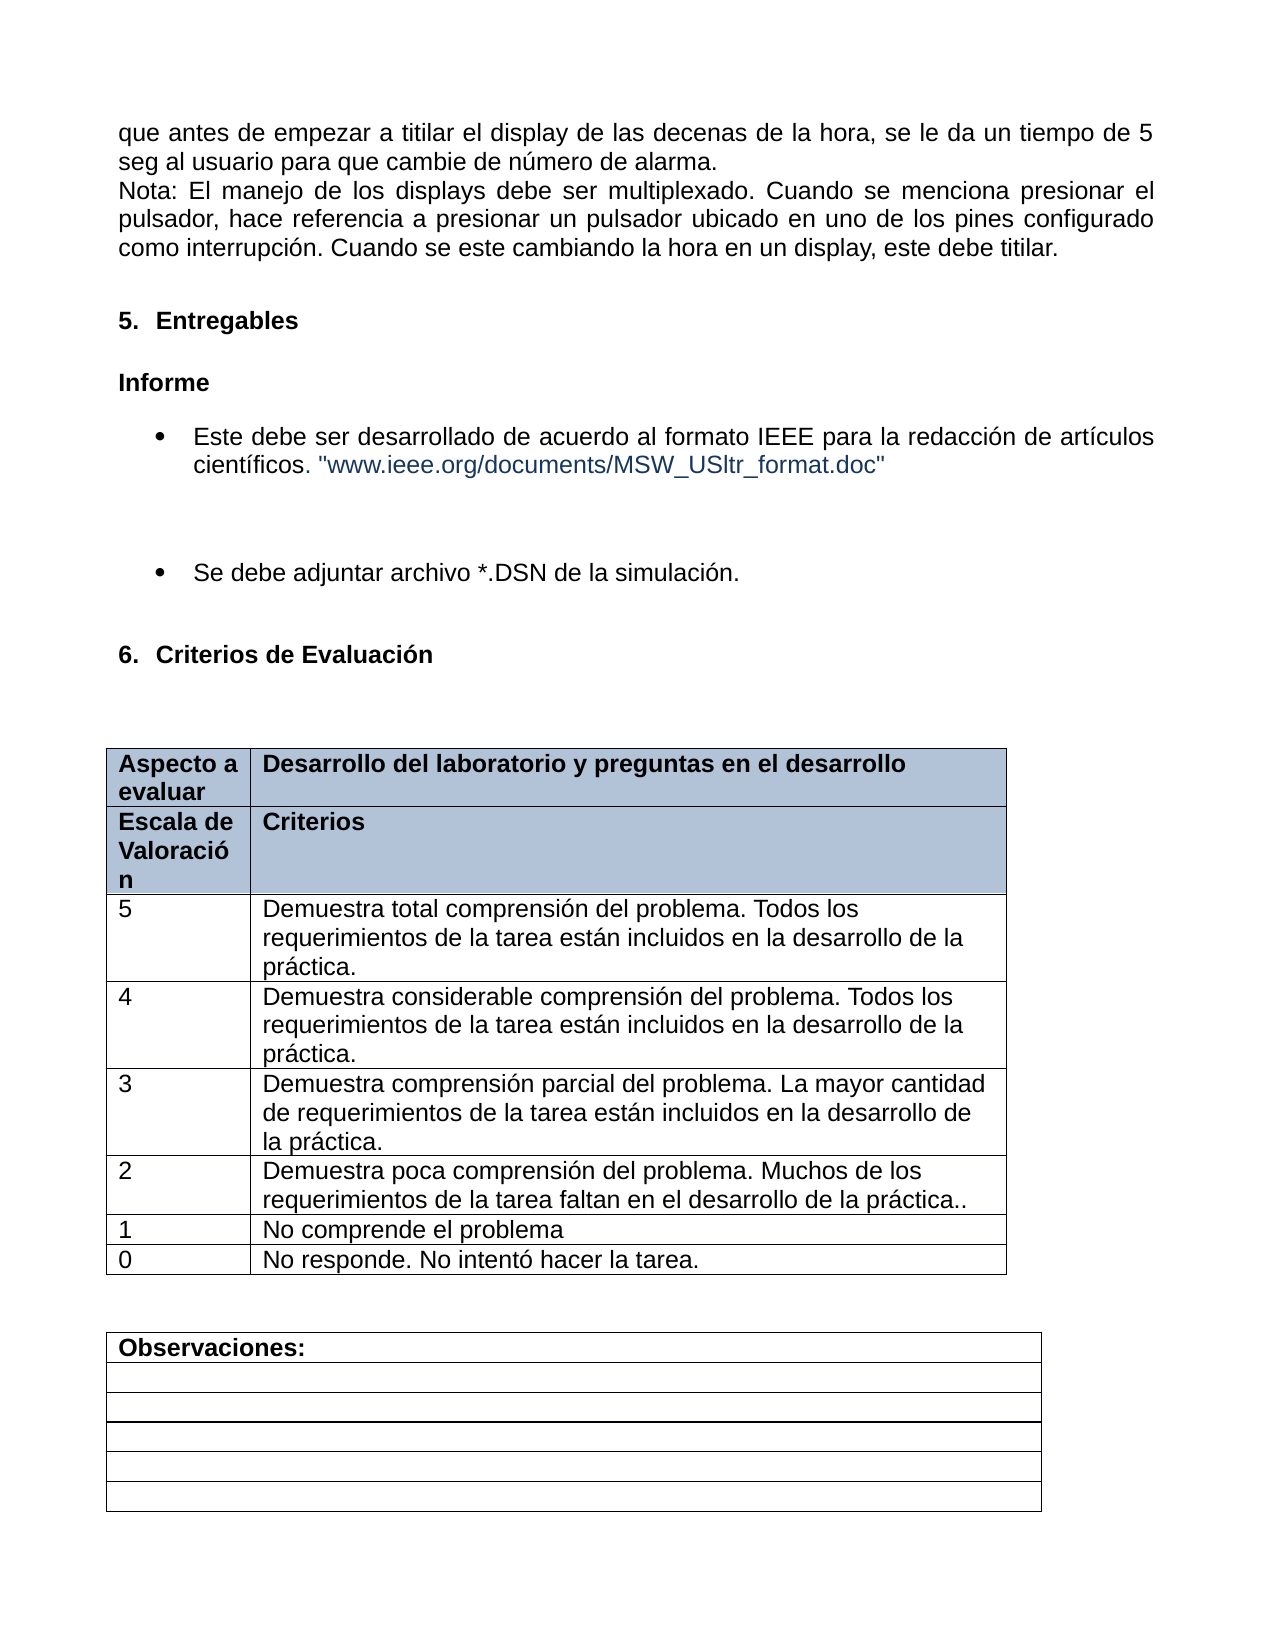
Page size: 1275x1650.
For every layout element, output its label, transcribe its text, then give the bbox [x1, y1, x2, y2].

list Criterios de Evaluación [118, 641, 1157, 669]
table_cell Demuestra considerable comprensión del problema. Todos los requerimientos de la tarea están incluidos en la desarrollo de la práctica. [251, 982, 1006, 1068]
table_cell 1 [107, 1215, 250, 1244]
list Se debe adjuntar archivo *.DSN de la simulación. [156, 558, 1157, 587]
table_cell Escala de Valoración [107, 807, 250, 893]
table_cell No comprende el problema [251, 1215, 1006, 1244]
table_cell 5 [107, 895, 250, 981]
table_header Aspecto a evaluar [107, 749, 250, 806]
text Nota: El manejo de los displays debe ser multiplexado. Cuando se menciona presionar el pulsador, hace referencia a presionar un pulsador ubicado en uno de los pines configurado como interrupción. Cuando se este cambiando la hora en un display, este debe titilar. [118, 176, 1157, 262]
table_cell 4 [107, 982, 250, 1068]
table_cell [107, 1393, 1041, 1421]
table_header Observaciones: [107, 1333, 1041, 1362]
table_cell Criterios [251, 807, 1006, 893]
table_cell 3 [107, 1069, 250, 1155]
table_cell No responde. No intentó hacer la tarea. [251, 1245, 1006, 1273]
table_cell [107, 1482, 1041, 1511]
table_cell Demuestra comprensión parcial del problema. La mayor cantidad de requerimientos de la tarea están incluidos en la desarrollo de la práctica. [251, 1069, 1006, 1155]
table_header Desarrollo del laboratorio y preguntas en el desarrollo [251, 749, 1006, 806]
list Este debe ser desarrollado de acuerdo al formato IEEE para la redacción de artículos científicos. "www.ieee.org/documents/MSW_USltr_format.doc" [156, 421, 1157, 479]
table_cell Demuestra total comprensión del problema. Todos los requerimientos de la tarea están incluidos en la desarrollo de la práctica. [251, 895, 1006, 981]
table_cell 0 [107, 1245, 250, 1273]
table_cell 2 [107, 1156, 250, 1214]
table_cell [107, 1423, 1041, 1451]
list Entregables [118, 306, 1157, 334]
table_cell [107, 1452, 1041, 1481]
text que antes de empezar a titilar el display de las decenas de la hora, se le da un tiempo de 5 seg al usuario para que cambie de número de alarma. [118, 118, 1157, 176]
table_cell Demuestra poca comprensión del problema. Muchos de los requerimientos de la tarea faltan en el desarrollo de la práctica.. [251, 1156, 1006, 1214]
table_cell [107, 1363, 1041, 1392]
text Informe [118, 368, 1157, 396]
